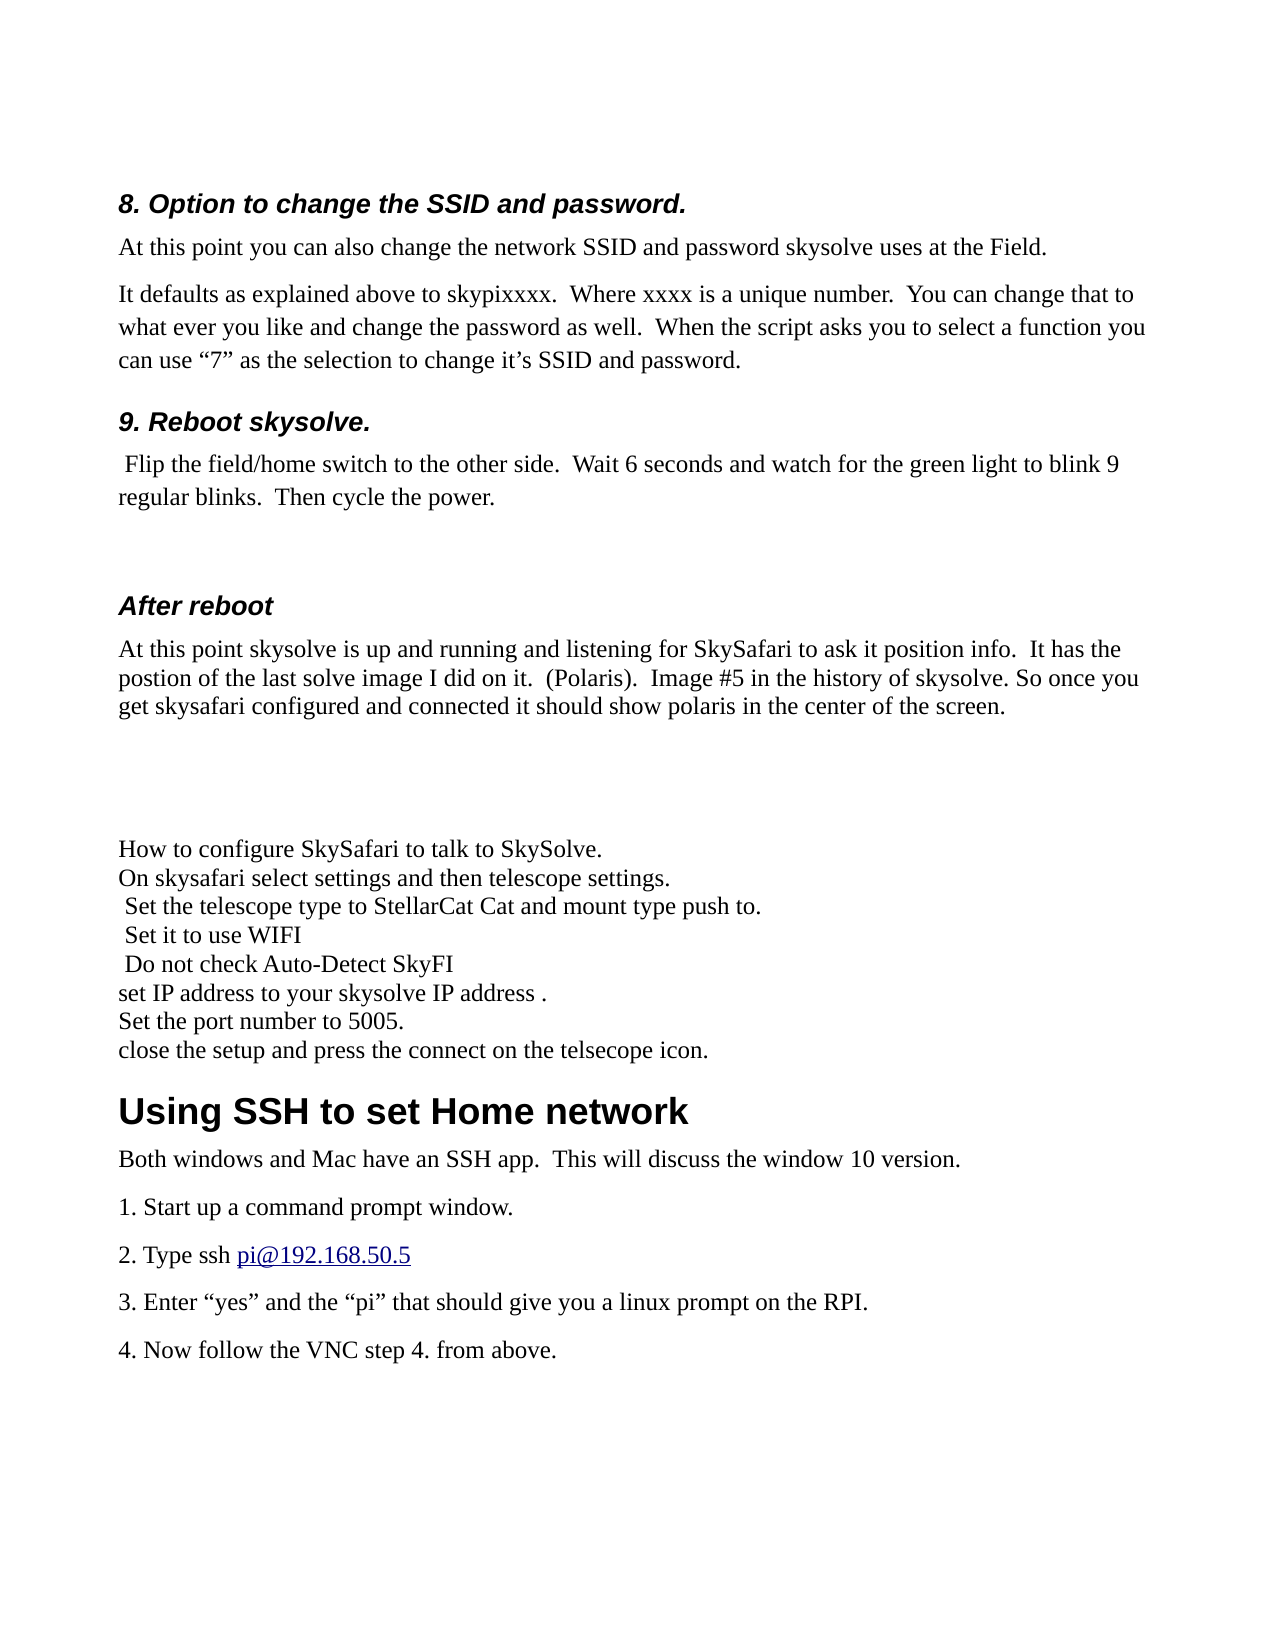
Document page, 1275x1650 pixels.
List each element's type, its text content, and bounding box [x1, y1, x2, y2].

text set IP address to your skysolve IP address . [118, 978, 1157, 1006]
subtitle After reboot [118, 590, 1157, 621]
text close the setup and press the connect on the telsecope icon. [118, 1035, 1157, 1064]
text Flip the field/home switch to the other side. Wait 6 seconds and watch for the green light to blink 9 regular blinks. Then cycle the power. [118, 449, 1157, 511]
text 3. Enter “yes” and the “pi” that should give you a linux prompt on the RPI. [118, 1287, 1157, 1316]
text 4. Now follow the VNC step 4. from above. [118, 1335, 1157, 1364]
subtitle 8. Option to change the SSID and password. [118, 188, 1157, 219]
text Set the port number to 5005. [118, 1006, 1157, 1035]
text Set the telescope type to StellarCat Cat and mount type push to. [118, 891, 1157, 920]
text 1. Start up a command prompt window. [118, 1192, 1157, 1221]
text On skysafari select settings and then telescope settings. [118, 863, 1157, 891]
subtitle Using SSH to set Home network [118, 1089, 1157, 1132]
subtitle 9. Reboot skysolve. [118, 406, 1157, 437]
text How to configure SkySafari to talk to SkySolve. [118, 834, 1157, 863]
text Set it to use WIFI [118, 920, 1157, 949]
text 2. Type ssh pi@192.168.50.5 [118, 1240, 1157, 1268]
text It defaults as explained above to skypixxxx. Where xxxx is a unique number. You can change that to what ever you like and change the password as well. When the script asks you to select a function you can use “7” as the selection to change it’s SSID and password. [118, 279, 1157, 374]
text At this point skysolve is up and running and listening for SkySafari to ask it position info. It has the postion of the last solve image I did on it. (Polaris). Image #5 in the history of skysolve. So once you get skysafari configured and connected it should show polaris in the center of the screen. [118, 634, 1157, 720]
text Do not check Auto-Detect SkyFI [118, 949, 1157, 978]
text At this point you can also change the network SSID and password skysolve uses at the Field. [118, 232, 1157, 261]
text Both windows and Mac have an SSH app. This will discuss the window 10 version. [118, 1144, 1157, 1173]
